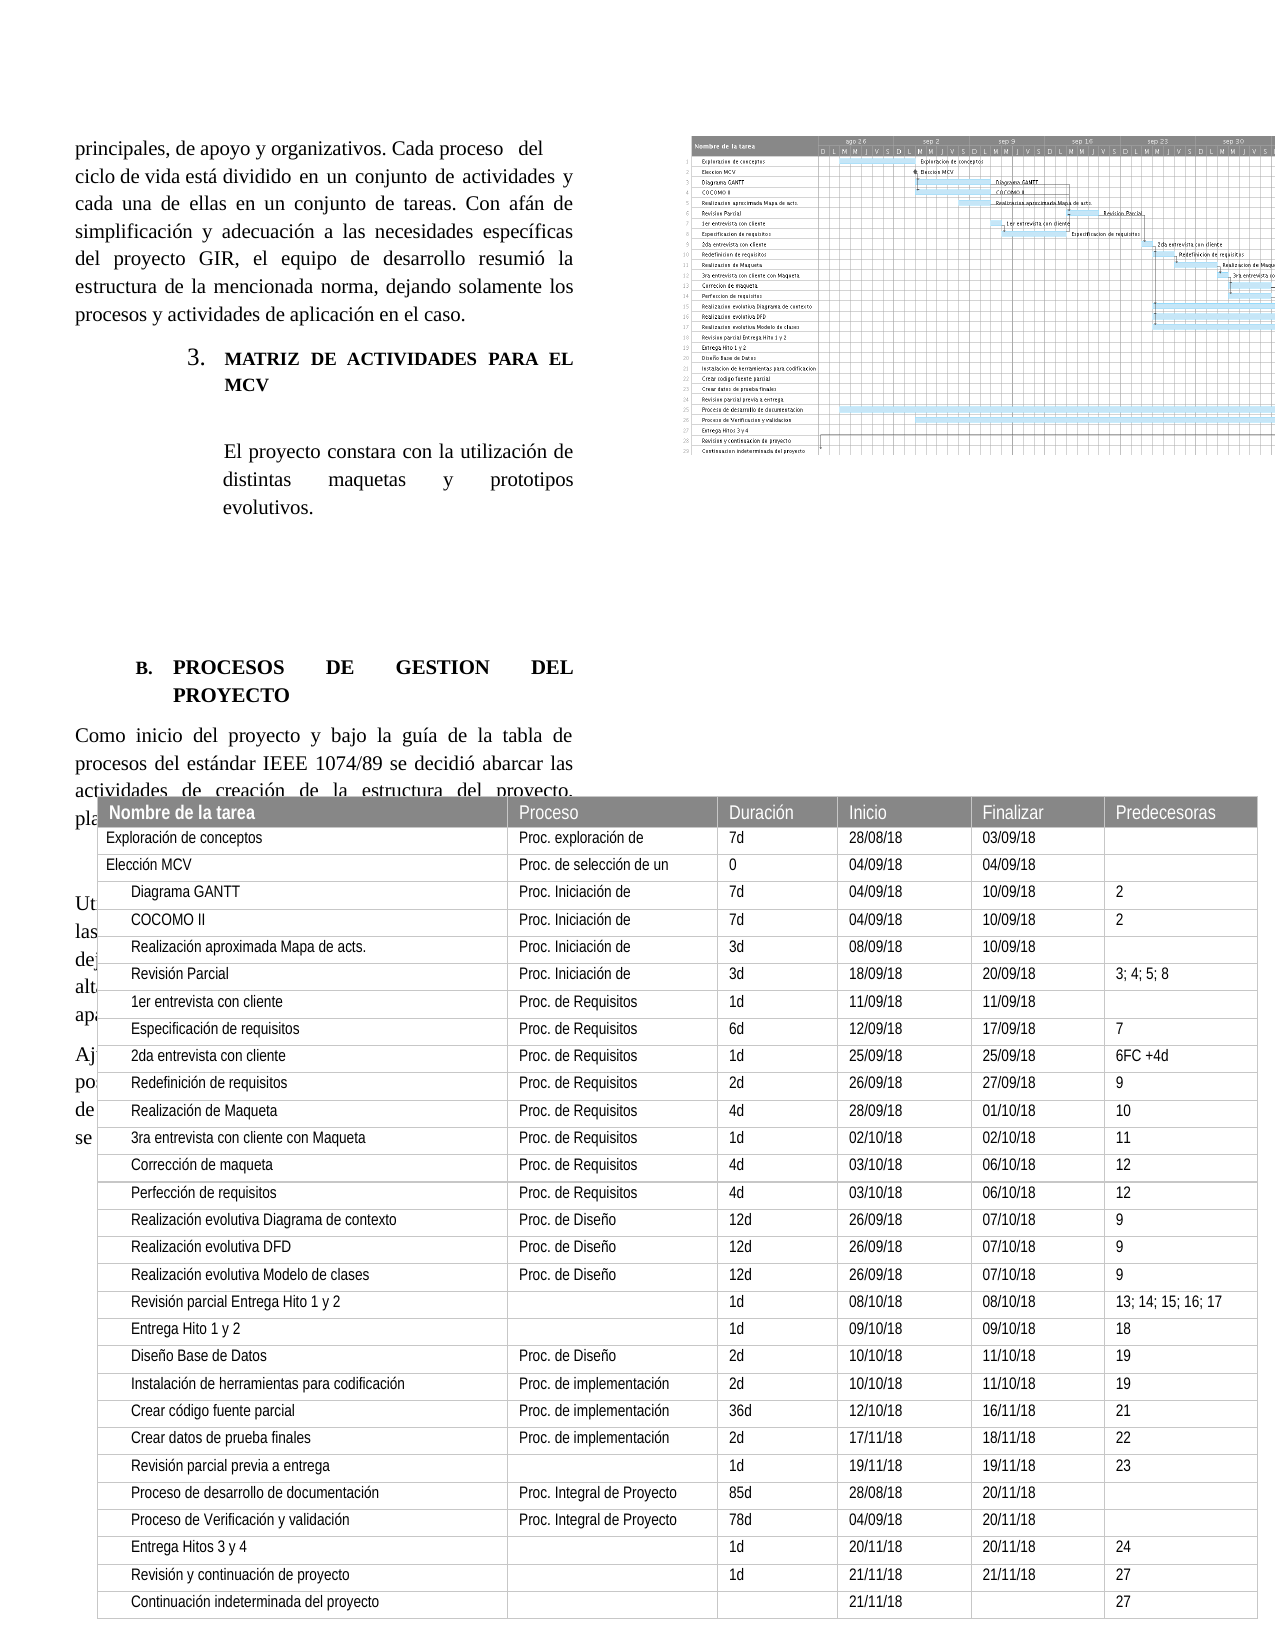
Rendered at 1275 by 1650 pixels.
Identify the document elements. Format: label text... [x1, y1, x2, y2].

table_cell 7d [718, 828, 837, 854]
table_cell Redefinición de requisitos [98, 1073, 507, 1099]
table_cell 3ra entrevista con cliente con Maqueta [98, 1128, 507, 1154]
table_cell 19/11/18 [972, 1455, 1104, 1482]
table_cell Proc. de Requisitos [508, 1155, 717, 1181]
table_cell 11/09/18 [838, 991, 971, 1018]
table_cell 11/10/18 [972, 1374, 1104, 1400]
table_cell Proc. Iniciación de [508, 937, 717, 963]
table_cell 1d [718, 1537, 837, 1563]
table_cell 3d [718, 937, 837, 963]
table_cell 36d [718, 1401, 837, 1427]
table_cell 1d [718, 1565, 837, 1591]
table_cell 12 [1105, 1183, 1257, 1209]
table_cell Revisión parcial previa a entrega [98, 1455, 507, 1482]
table_cell 17/09/18 [972, 1019, 1104, 1045]
table_cell 10 [1105, 1101, 1257, 1127]
table_cell 26/09/18 [838, 1264, 971, 1291]
table_cell 08/09/18 [838, 937, 971, 963]
table_cell Realización de Maqueta [98, 1101, 507, 1127]
table_cell Proceso de desarrollo de documentación [98, 1483, 507, 1509]
table_cell 28/09/18 [838, 1101, 971, 1127]
table_cell 08/10/18 [972, 1292, 1104, 1318]
table_cell 04/09/18 [972, 855, 1104, 881]
table_cell 04/09/18 [838, 855, 971, 881]
table_cell [1105, 1510, 1257, 1536]
table_cell 19 [1105, 1374, 1257, 1400]
table_cell 23 [1105, 1455, 1257, 1482]
table_cell 2d [718, 1428, 837, 1454]
table_cell 04/09/18 [838, 1510, 971, 1536]
table_cell Proc. de Diseño [508, 1264, 717, 1291]
table_cell 16/11/18 [972, 1401, 1104, 1427]
table_cell 09/10/18 [972, 1319, 1104, 1345]
table_cell [718, 1592, 837, 1618]
table_cell [508, 1319, 717, 1345]
table_cell 7 [1105, 1019, 1257, 1045]
table_cell 1d [718, 1292, 837, 1318]
table_cell 10/09/18 [972, 937, 1104, 963]
table_cell 20/11/18 [972, 1510, 1104, 1536]
table_cell 28/08/18 [838, 828, 971, 854]
table_cell 22 [1105, 1428, 1257, 1454]
table_cell 9 [1105, 1264, 1257, 1291]
text El proyecto constara con la utilización de distintas maquetas y prototipos evolutivos. [223, 439, 574, 519]
table_header Duración [718, 797, 837, 827]
table_cell 25/09/18 [838, 1046, 971, 1072]
table_cell Proceso de Verificación y validación [98, 1510, 507, 1536]
table_cell 20/11/18 [838, 1537, 971, 1563]
table_cell Proc. de implementación [508, 1401, 717, 1427]
table_cell 2da entrevista con cliente [98, 1046, 507, 1072]
table_cell [508, 1292, 717, 1318]
table_cell 4d [718, 1183, 837, 1209]
table_cell 0 [718, 855, 837, 881]
table_cell Realización evolutiva Diagrama de contexto [98, 1210, 507, 1236]
table_cell 1er entrevista con cliente [98, 991, 507, 1018]
table_cell 2d [718, 1374, 837, 1400]
table_cell 1d [718, 1455, 837, 1482]
table_cell Proc. de implementación [508, 1428, 717, 1454]
table_cell [508, 1455, 717, 1482]
table_cell 18/11/18 [972, 1428, 1104, 1454]
table_cell Proc. de selección de un [508, 855, 717, 881]
table_header Nombre de la tarea [98, 797, 507, 827]
table_cell Revisión parcial Entrega Hito 1 y 2 [98, 1292, 507, 1318]
table_cell 20/11/18 [972, 1483, 1104, 1509]
table_cell 6d [718, 1019, 837, 1045]
table_cell 3; 4; 5; 8 [1105, 964, 1257, 990]
table_cell 10/09/18 [972, 910, 1104, 936]
table_cell [508, 1537, 717, 1563]
table_cell 12d [718, 1264, 837, 1291]
table_cell 9 [1105, 1237, 1257, 1263]
table_cell 19 [1105, 1346, 1257, 1372]
table_cell Proc. de Requisitos [508, 1073, 717, 1099]
table_cell Proc. Integral de Proyecto [508, 1510, 717, 1536]
table_cell 17/11/18 [838, 1428, 971, 1454]
table_cell Revisión y continuación de proyecto [98, 1565, 507, 1591]
table_cell 78d [718, 1510, 837, 1536]
table_header Finalizar [972, 797, 1104, 827]
table_cell 27/09/18 [972, 1073, 1104, 1099]
table_cell 08/10/18 [838, 1292, 971, 1318]
table_cell Proc. de Diseño [508, 1237, 717, 1263]
table_cell Proc. Integral de Proyecto [508, 1483, 717, 1509]
table_cell 12d [718, 1210, 837, 1236]
table_cell 1d [718, 1319, 837, 1345]
table_cell Continuación indeterminada del proyecto [98, 1592, 507, 1618]
table_cell Crear código fuente parcial [98, 1401, 507, 1427]
table_cell 7d [718, 910, 837, 936]
table_cell 10/09/18 [972, 882, 1104, 908]
table_cell 06/10/18 [972, 1155, 1104, 1181]
table_cell 12/09/18 [838, 1019, 971, 1045]
table_cell 19/11/18 [838, 1455, 971, 1482]
table_cell 07/10/18 [972, 1264, 1104, 1291]
table_cell Corrección de maqueta [98, 1155, 507, 1181]
table_cell Realización evolutiva DFD [98, 1237, 507, 1263]
table_cell Proc. de Requisitos [508, 1183, 717, 1209]
table_cell 03/10/18 [838, 1155, 971, 1181]
table_cell 85d [718, 1483, 837, 1509]
table_cell 01/10/18 [972, 1101, 1104, 1127]
table_cell [508, 1592, 717, 1618]
table_cell 13; 14; 15; 16; 17 [1105, 1292, 1257, 1318]
table_cell 4d [718, 1101, 837, 1127]
table_cell [972, 1592, 1104, 1618]
table_cell 21/11/18 [838, 1565, 971, 1591]
text principales, de apoyo y organizativos. Cada proceso del ciclo de vida está dividido en un conjunto de actividades y cada una de ellas en un conjunto de tareas. Con afán de simplificación y adecuación a las necesidades específicas del proyecto GIR, el equipo de desarrollo resumió la estructura de la mencionada norma, dejando solamente los procesos y actividades de aplicación en el caso. [75, 136, 574, 326]
table_cell 3d [718, 964, 837, 990]
table_cell [1105, 991, 1257, 1018]
table_cell 04/09/18 [838, 910, 971, 936]
table_cell 4d [718, 1155, 837, 1181]
table_cell Proc. de Requisitos [508, 1046, 717, 1072]
text Como inicio del proyecto y bajo la guía de la tabla de procesos del estándar IEEE 1074/89 se decidió abarcar las actividades de creación de la estructura del proyecto, planificación de gestión del mismo. [75, 723, 574, 830]
table_cell 26/09/18 [838, 1073, 971, 1099]
table_cell Exploración de conceptos [98, 828, 507, 854]
table_cell 7d [718, 882, 837, 908]
table_cell Entrega Hito 1 y 2 [98, 1319, 507, 1345]
table_cell Proc. exploración de [508, 828, 717, 854]
table_header Proceso [508, 797, 717, 827]
table_cell 11 [1105, 1128, 1257, 1154]
table_cell 20/11/18 [972, 1537, 1104, 1563]
table_cell 21 [1105, 1401, 1257, 1427]
table_cell 03/09/18 [972, 828, 1104, 854]
table_cell 2d [718, 1073, 837, 1099]
table_cell Proc. de Requisitos [508, 1101, 717, 1127]
table_cell 03/10/18 [838, 1183, 971, 1209]
table_cell Perfección de requisitos [98, 1183, 507, 1209]
table_header Predecesoras [1105, 797, 1257, 827]
table_cell 1d [718, 1046, 837, 1072]
list PROCESOS DE GESTION DEL PROYECTO [135, 655, 574, 707]
table_cell Elección MCV [98, 855, 507, 881]
table_cell 21/11/18 [838, 1592, 971, 1618]
table_cell Proc. de Requisitos [508, 1019, 717, 1045]
table_cell 10/10/18 [838, 1374, 971, 1400]
table_cell [1105, 937, 1257, 963]
table_cell [1105, 1483, 1257, 1509]
table_cell 18 [1105, 1319, 1257, 1345]
table_cell 12 [1105, 1155, 1257, 1181]
table_cell 18/09/18 [838, 964, 971, 990]
table_cell Diagrama GANTT [98, 882, 507, 908]
table_cell Instalación de herramientas para codificación [98, 1374, 507, 1400]
table_cell [1105, 828, 1257, 854]
table_cell 12d [718, 1237, 837, 1263]
table_cell Proc. Iniciación de [508, 964, 717, 990]
table_cell 25/09/18 [972, 1046, 1104, 1072]
table_cell Proc. de Diseño [508, 1210, 717, 1236]
table_cell Entrega Hitos 3 y 4 [98, 1537, 507, 1563]
table_cell [1105, 855, 1257, 881]
table_cell Diseño Base de Datos [98, 1346, 507, 1372]
table_cell Crear datos de prueba finales [98, 1428, 507, 1454]
table_cell 6FC +4d [1105, 1046, 1257, 1072]
table_cell 04/09/18 [838, 882, 971, 908]
table_cell Proc. de Requisitos [508, 991, 717, 1018]
table_cell 11/09/18 [972, 991, 1104, 1018]
table_cell [508, 1565, 717, 1591]
list MATRIZ DE ACTIVIDADES PARA EL MCV [187, 342, 574, 395]
table_cell 12/10/18 [838, 1401, 971, 1427]
table_cell 26/09/18 [838, 1237, 971, 1263]
table_cell 21/11/18 [972, 1565, 1104, 1591]
table_header Inicio [838, 797, 971, 827]
table_cell Proc. de implementación [508, 1374, 717, 1400]
table_cell Proc. de Diseño [508, 1346, 717, 1372]
table_cell 28/08/18 [838, 1483, 971, 1509]
table_cell 27 [1105, 1592, 1257, 1618]
table_cell 09/10/18 [838, 1319, 971, 1345]
table_cell 02/10/18 [972, 1128, 1104, 1154]
table_cell 24 [1105, 1537, 1257, 1563]
table_cell 1d [718, 1128, 837, 1154]
table_cell Realización evolutiva Modelo de clases [98, 1264, 507, 1291]
table_cell Proc. Iniciación de [508, 910, 717, 936]
table_cell 2 [1105, 910, 1257, 936]
table_cell Proc. de Requisitos [508, 1128, 717, 1154]
table_cell 20/09/18 [972, 964, 1104, 990]
table_cell 11/10/18 [972, 1346, 1104, 1372]
table_cell Proc. Iniciación de [508, 882, 717, 908]
table_cell 26/09/18 [838, 1210, 971, 1236]
text 1 [97, 1619, 1257, 1650]
table_cell 06/10/18 [972, 1183, 1104, 1209]
table_cell 10/10/18 [838, 1346, 971, 1372]
table_cell Realización aproximada Mapa de acts. [98, 937, 507, 963]
table_cell 9 [1105, 1073, 1257, 1099]
table_cell 07/10/18 [972, 1237, 1104, 1263]
table_cell 07/10/18 [972, 1210, 1104, 1236]
table_cell Especificación de requisitos [98, 1019, 507, 1045]
table_cell 2 [1105, 882, 1257, 908]
table_cell 02/10/18 [838, 1128, 971, 1154]
table_cell Revisión Parcial [98, 964, 507, 990]
table_cell 1d [718, 991, 837, 1018]
table_cell 2d [718, 1346, 837, 1372]
table_cell 9 [1105, 1210, 1257, 1236]
table_cell 27 [1105, 1565, 1257, 1591]
table_cell COCOMO II [98, 910, 507, 936]
